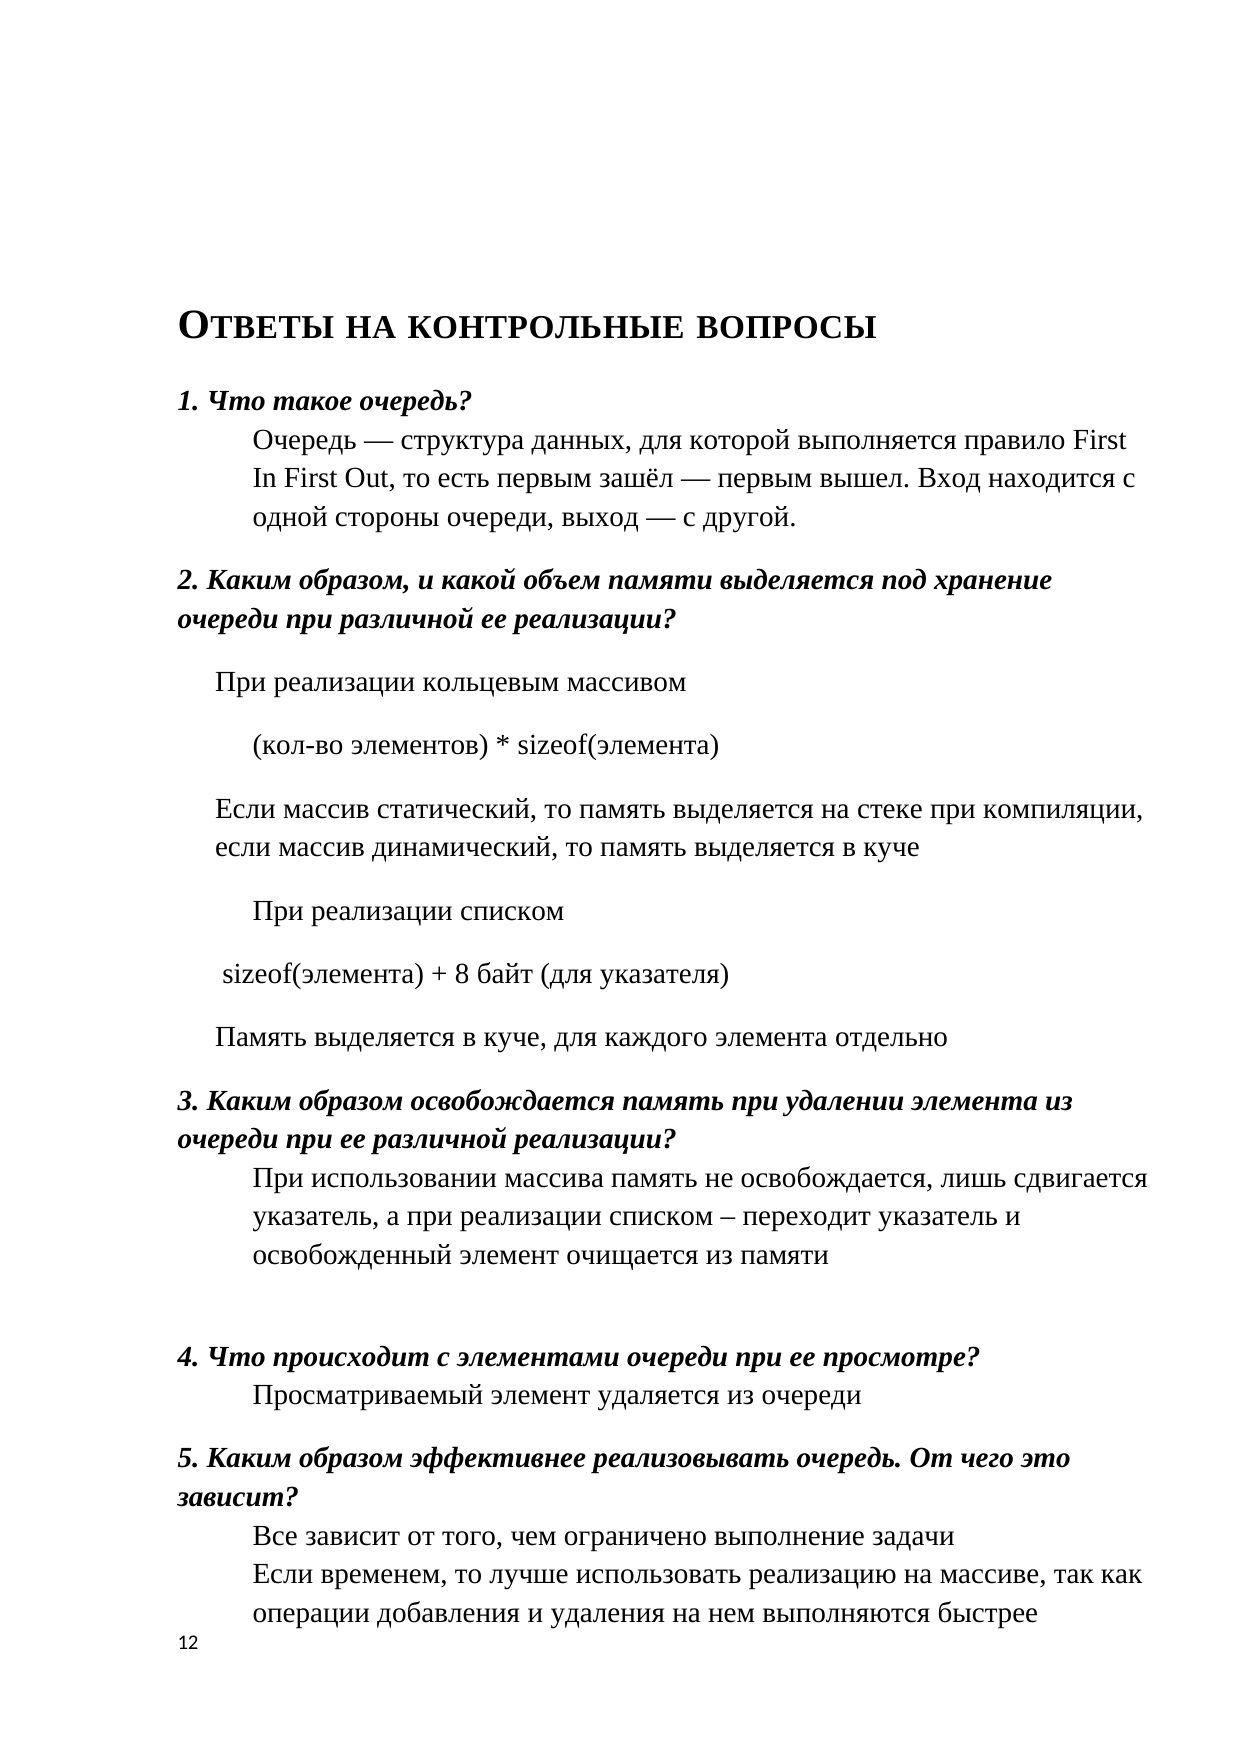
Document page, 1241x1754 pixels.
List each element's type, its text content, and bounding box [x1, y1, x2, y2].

list Если массив статический, то память выделяется на стеке при компиляции, если массив динамический, то память выделяется в куче [215, 791, 1152, 863]
list Просматриваемый элемент удаляется из очереди [252, 1377, 1152, 1411]
list 2. Каким образом, и какой объем памяти выделяется под хранение очереди при различной ее реализации? [177, 562, 1152, 634]
list 5. Каким образом эффективнее реализовывать очередь. От чего это зависит? [177, 1441, 1152, 1513]
list (кол-во элементов) * sizeof(элемента) [215, 727, 1152, 761]
list При реализации списком [215, 893, 1152, 926]
list При реализации кольцевым массивом [215, 664, 1152, 698]
list Все зависит от того, чем ограничено выполнение задачи Если временем, то лучше использовать реализацию на массиве, так как операции добавления и удаления на нем выполняются быстрее [252, 1518, 1152, 1628]
list sizeof(элемента) + 8 байт (для указателя) [215, 956, 1152, 989]
list 4. Что происходит с элементами очереди при ее просмотре? [177, 1339, 1152, 1372]
list Очередь — структура данных, для которой выполняется правило First In First Out, то есть первым зашёл — первым вышел. Вход находится с одной стороны очереди, выход — с другой. [252, 422, 1152, 532]
list 1. Что такое очередь? [177, 383, 1152, 417]
list При использовании массива память не освобождается, лишь сдвигается указатель, а при реализации списком – переходит указатель и освобожденный элемент очищается из памяти [252, 1160, 1152, 1270]
list Память выделяется в куче, для каждого элемента отдельно [215, 1019, 1152, 1053]
subtitle Ответы на контрольные вопросы [177, 299, 1152, 347]
list 3. Каким образом освобождается память при удалении элемента из очереди при ее различной реализации? [177, 1083, 1152, 1155]
